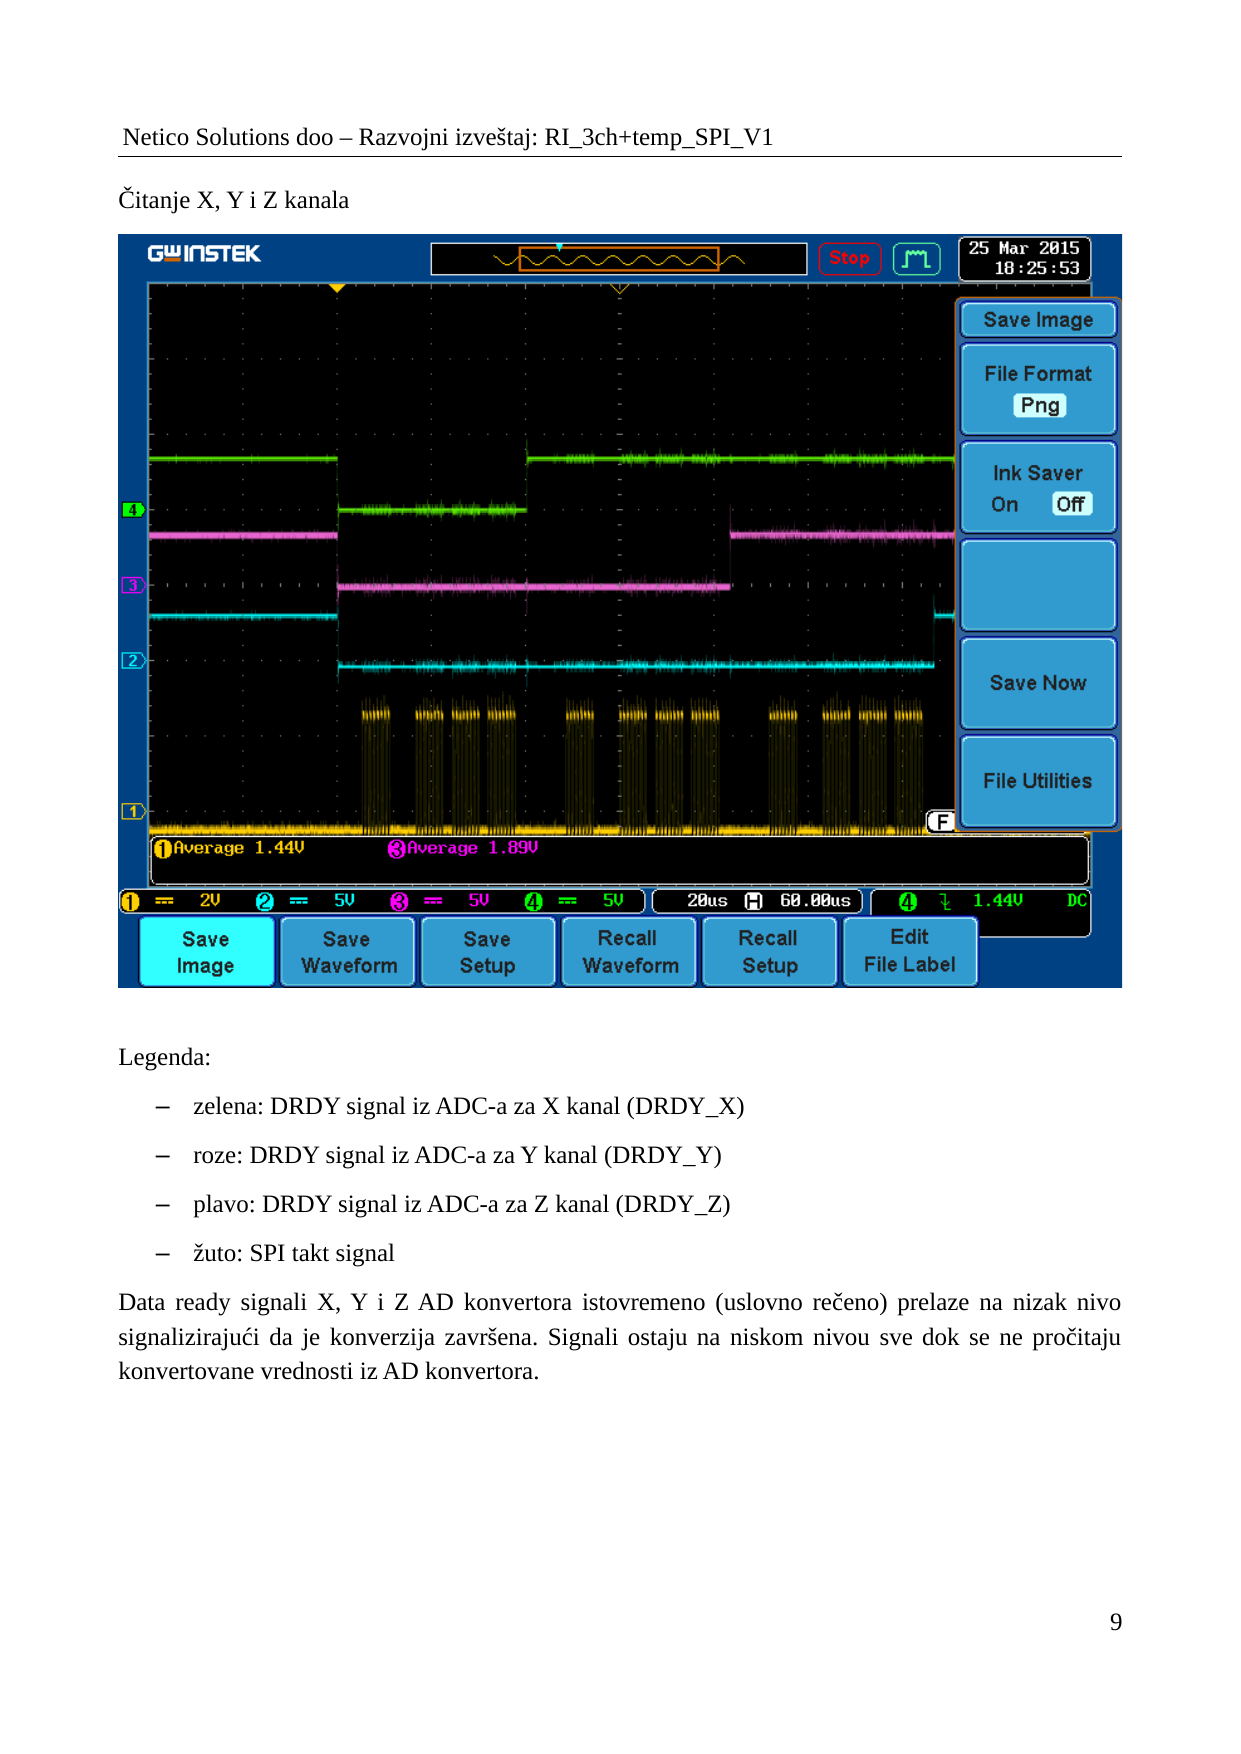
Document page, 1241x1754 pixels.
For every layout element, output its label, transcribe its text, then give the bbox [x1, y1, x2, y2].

subtitle Čitanje X, Y i Z kanala [118, 185, 1122, 214]
subtitle žuto: SPI takt signal [156, 1238, 1122, 1267]
subtitle Data ready signali X, Y i Z AD konvertora istovremeno (uslovno rečeno) prelaze na nizak nivo signalizirajući da je konverzija završena. Signali ostaju na niskom nivou sve dok se ne pročitaju konvertovane vrednosti iz AD konvertora. [118, 1287, 1122, 1385]
subtitle plavo: DRDY signal iz ADC-a za Z kanal (DRDY_Z) [156, 1189, 1122, 1218]
picture [118, 234, 1123, 988]
subtitle zelena: DRDY signal iz ADC-a za X kanal (DRDY_X) [156, 1091, 1122, 1120]
subtitle Legenda: [118, 1042, 1122, 1071]
subtitle roze: DRDY signal iz ADC-a za Y kanal (DRDY_Y) [156, 1140, 1122, 1169]
